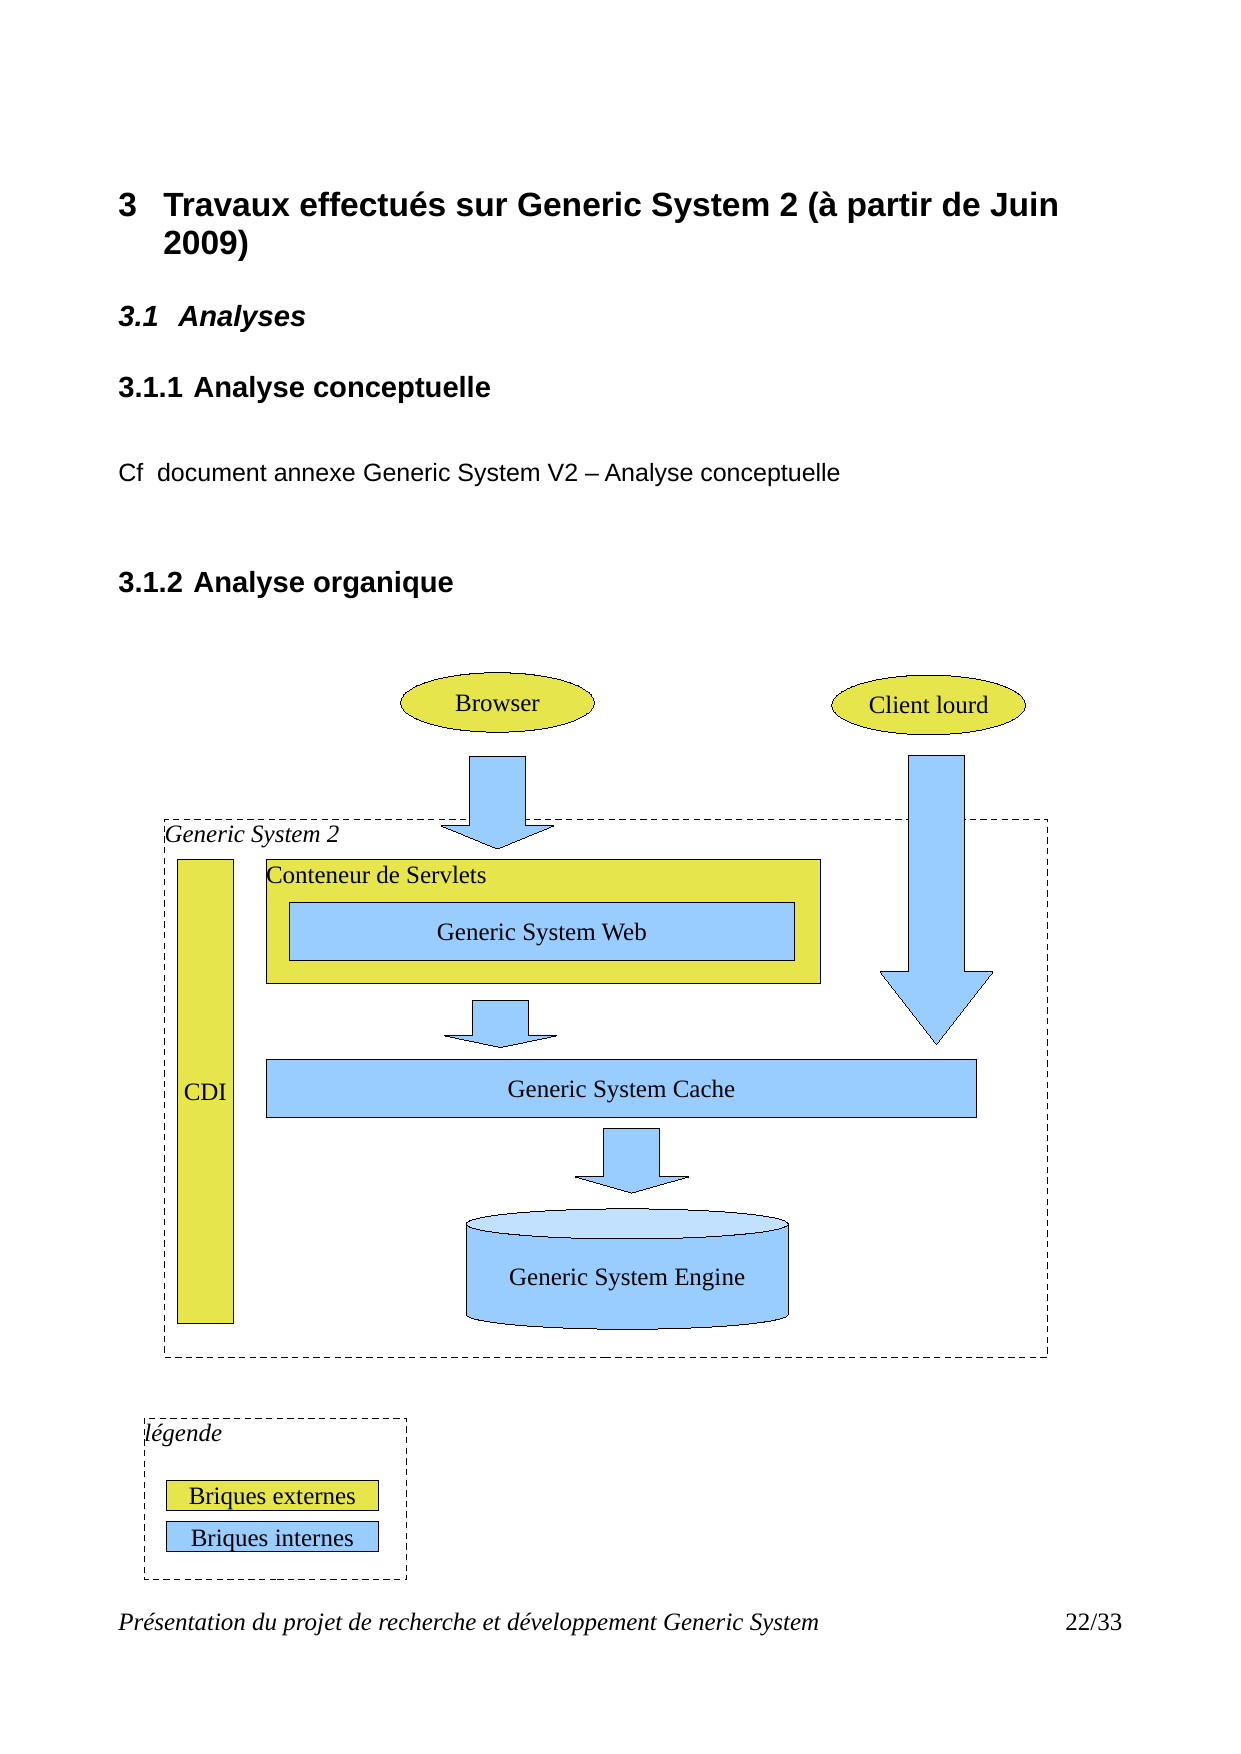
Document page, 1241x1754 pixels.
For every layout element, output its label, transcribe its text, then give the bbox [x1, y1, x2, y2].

subtitle Analyse conceptuelle [118, 370, 1122, 404]
subtitle Analyse organique [118, 565, 1122, 598]
subtitle Travaux effectués sur Generic System 2 (à partir de Juin 2009) [118, 184, 1122, 262]
subtitle Analyses [118, 299, 1122, 333]
text Cf document annexe Generic System V2 – Analyse conceptuelle [118, 457, 1122, 486]
